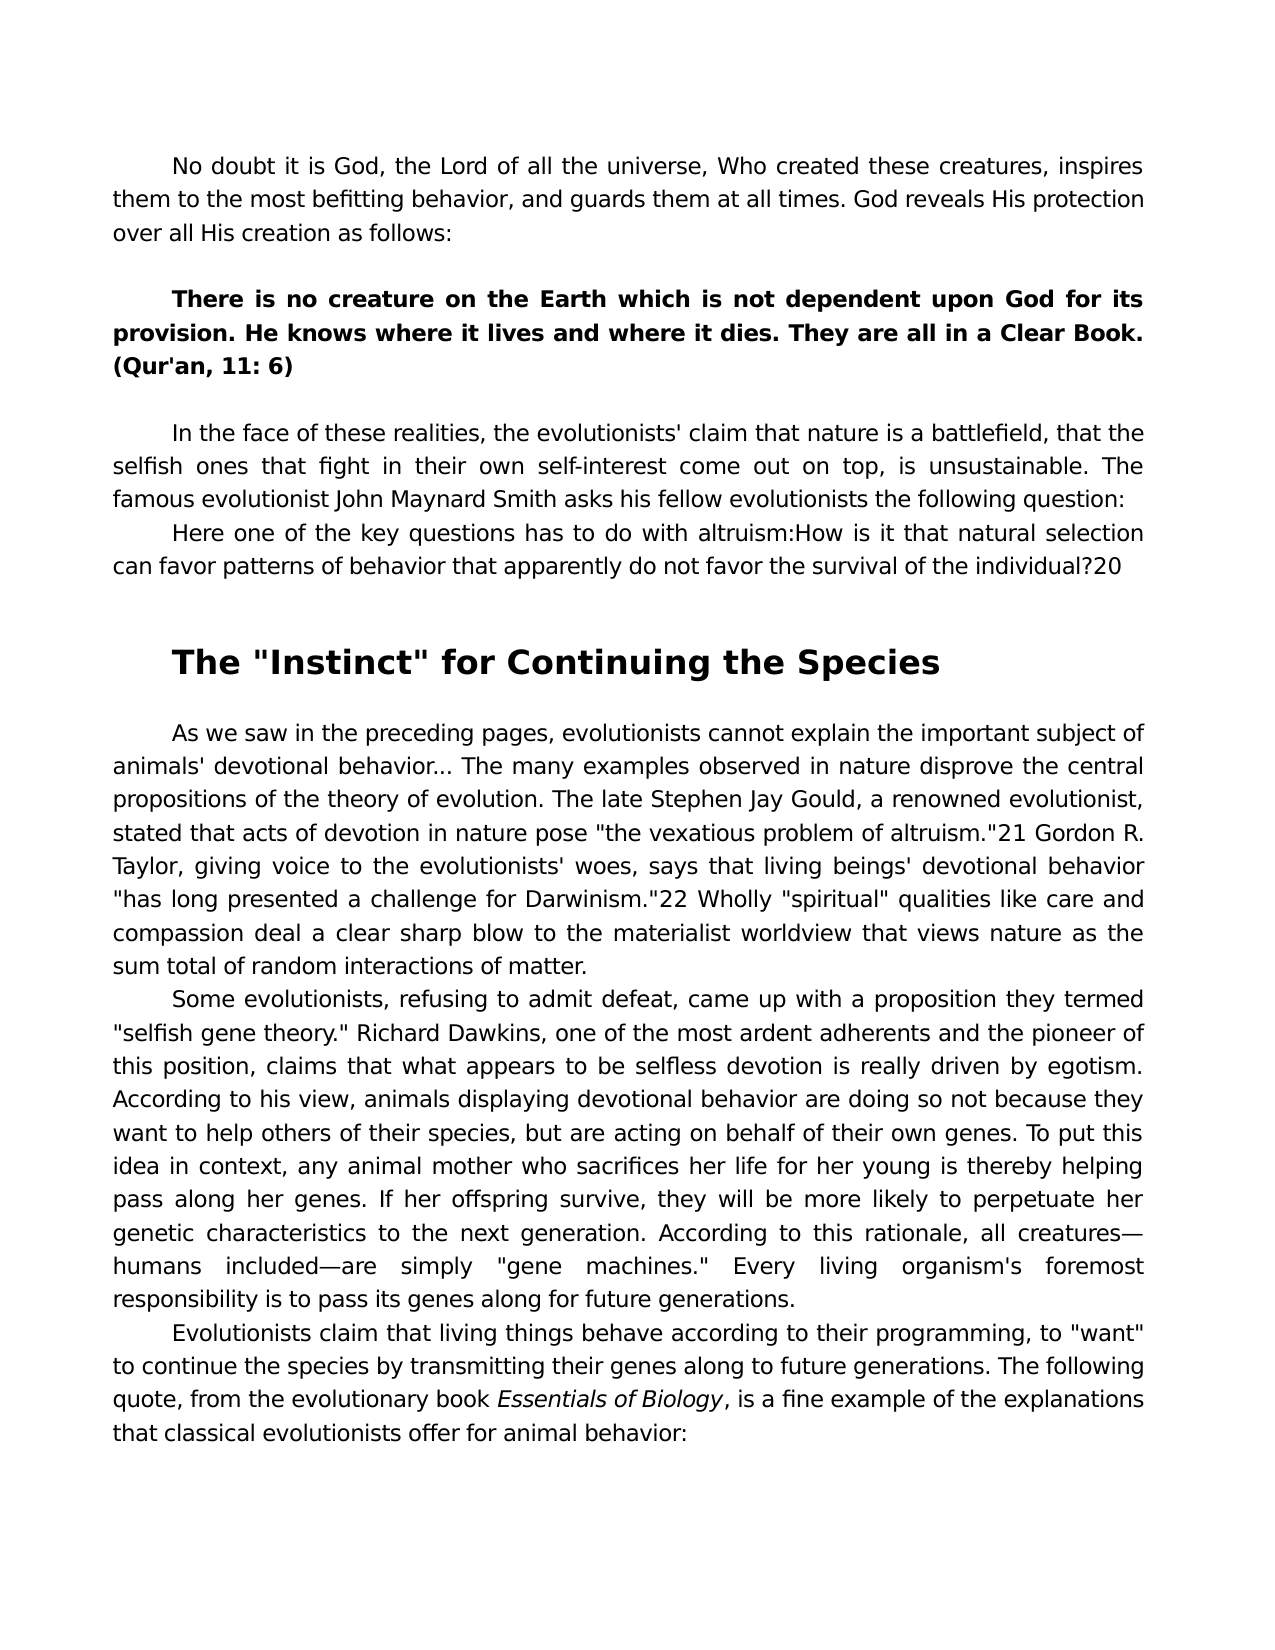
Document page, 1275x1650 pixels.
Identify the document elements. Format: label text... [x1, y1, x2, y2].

text There is no creature on the Earth which is not dependent upon God for its provision. He knows where it lives and where it dies. They are all in a Clear Book. (Qur'an, 11: 6) [112, 281, 1145, 381]
text Evolutionists claim that living things behave according to their programming, to "want" to continue the species by transmitting their genes along to future generations. The following quote, from the evolutionary book Essentials of Biology, is a fine example of the explanations that classical evolutionists offer for animal behavior: [112, 1314, 1145, 1448]
text As we saw in the preceding pages, evolutionists cannot explain the important subject of animals' devotional behavior... The many examples observed in nature disprove the central propositions of the theory of evolution. The late Stephen Jay Gould, a renowned evolutionist, stated that acts of devotion in nature pose "the vexatious problem of altruism."21 Gordon R. Taylor, giving voice to the evolutionists' woes, says that living beings' devotional behavior "has long presented a challenge for Darwinism."22 Wholly "spiritual" qualities like care and compassion deal a clear sharp blow to the materialist worldview that views nature as the sum total of random interactions of matter. [112, 714, 1145, 981]
text The "Instinct" for Continuing the Species [112, 648, 1145, 681]
text Some evolutionists, refusing to admit defeat, came up with a proposition they termed "selfish gene theory." Richard Dawkins, one of the most ardent adherents and the pioneer of this position, claims that what appears to be selfless devotion is really driven by egotism. According to his view, animals displaying devotional behavior are doing so not because they want to help others of their species, but are acting on behalf of their own genes. To put this idea in context, any animal mother who sacrifices her life for her young is thereby helping pass along her genes. If her offspring survive, they will be more likely to perpetuate her genetic characteristics to the next generation. According to this rationale, all creatures—humans included—are simply "gene machines." Every living organism's foremost responsibility is to pass its genes along for future generations. [112, 981, 1145, 1314]
text Here one of the key questions has to do with altruism:How is it that natural selection can favor patterns of behavior that apparently do not favor the survival of the individual?20 [112, 514, 1145, 581]
text No doubt it is God, the Lord of all the universe, Who created these creatures, inspires them to the most befitting behavior, and guards them at all times. God reveals His protection over all His creation as follows: [112, 148, 1145, 248]
text In the face of these realities, the evolutionists' claim that nature is a battlefield, that the selfish ones that fight in their own self-interest come out on top, is unsustainable. The famous evolutionist John Maynard Smith asks his fellow evolutionists the following question: [112, 414, 1145, 514]
